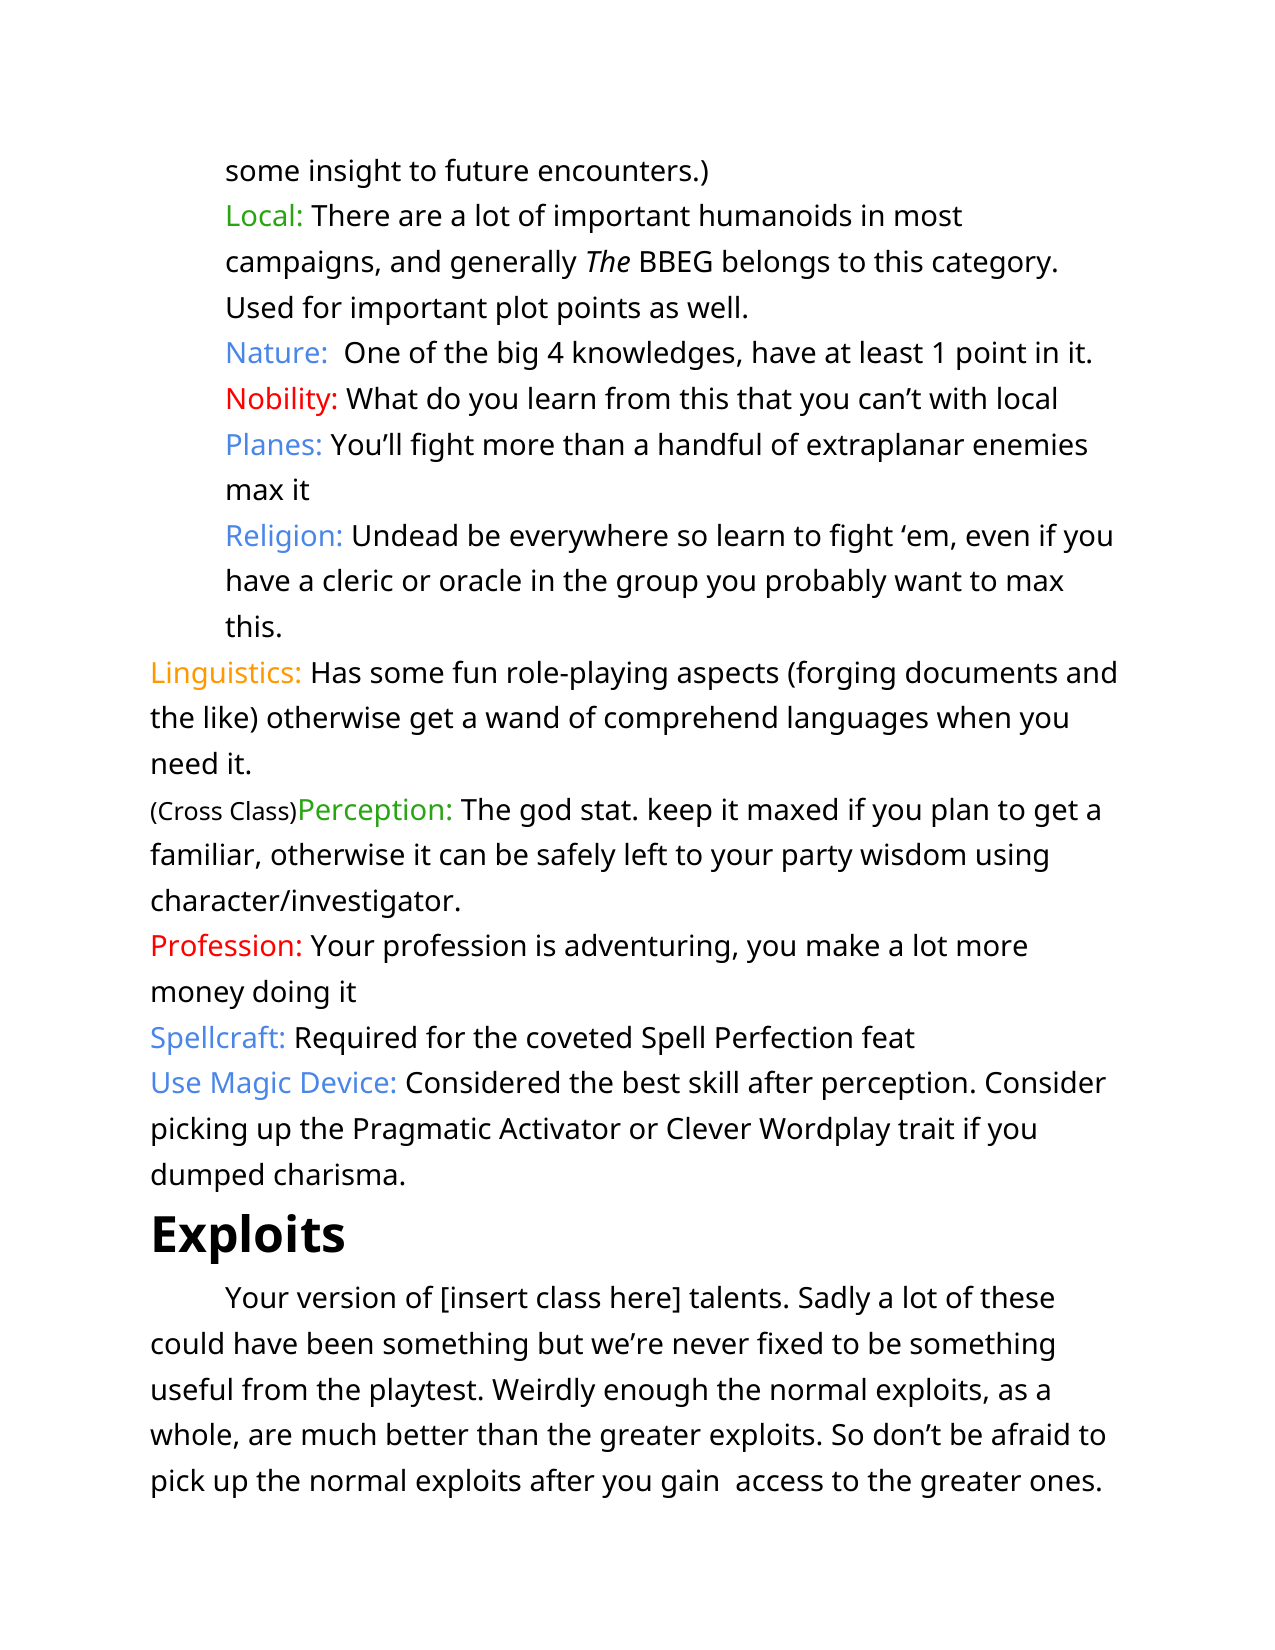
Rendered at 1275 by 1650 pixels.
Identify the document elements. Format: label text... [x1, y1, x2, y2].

text Planes: You’ll fight more than a handful of extraplanar enemies max it [225, 424, 1125, 509]
text Spellcraft: Required for the coveted Spell Perfection feat [150, 1017, 1125, 1057]
text Profession: Your profession is adventuring, you make a lot more money doing it [150, 926, 1125, 1011]
text Linguistics: Has some fun role-playing aspects (forging documents and the like) otherwise get a wand of comprehend languages when you need it. [150, 652, 1125, 783]
text Local: There are a lot of important humanoids in most campaigns, and generally The BBEG belongs to this category. Used for important plot points as well. [225, 196, 1125, 327]
text Nobility: What do you learn from this that you can’t with local [225, 378, 1125, 418]
text Exploits [150, 1199, 1125, 1267]
text (Cross Class)Perception: The god stat. keep it maxed if you plan to get a familiar, otherwise it can be safely left to your party wisdom using character/investigator. [150, 789, 1125, 920]
text Use Magic Device: Considered the best skill after perception. Consider picking up the Pragmatic Activator or Clever Wordplay trait if you dumped charisma. [150, 1062, 1125, 1193]
text Religion: Undead be everywhere so learn to fight ‘em, even if you have a cleric or oracle in the group you probably want to max this. [225, 515, 1125, 646]
text Nature: One of the big 4 knowledges, have at least 1 point in it. [225, 332, 1125, 372]
text Your version of [insert class here] talents. Sadly a lot of these could have been something but we’re never fixed to be something useful from the playtest. Weirdly enough the normal exploits, as a whole, are much better than the greater exploits. So don’t be afraid to pick up the normal exploits after you gain access to the greater ones. [150, 1278, 1125, 1500]
text some insight to future encounters.) [225, 150, 1125, 190]
